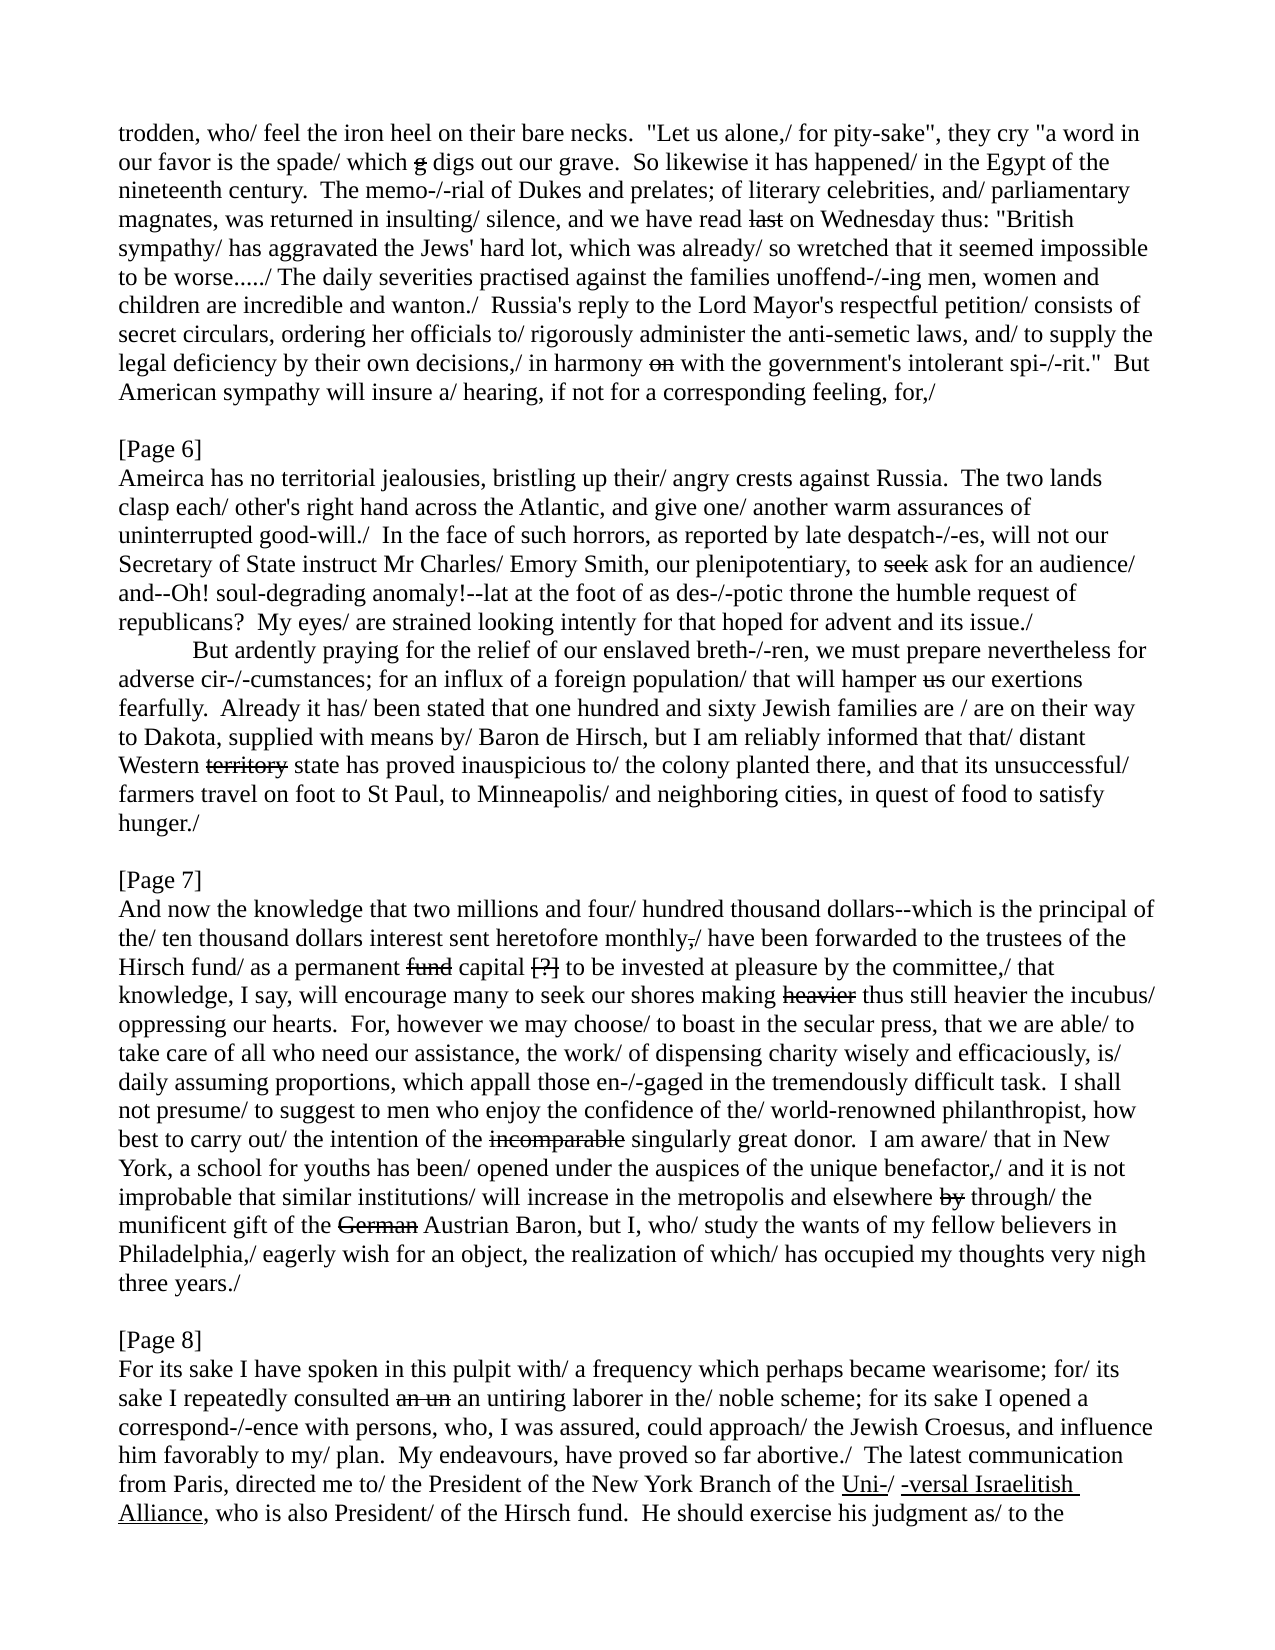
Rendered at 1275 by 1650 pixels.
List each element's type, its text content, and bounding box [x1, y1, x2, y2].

text But ardently praying for the relief of our enslaved breth-/-ren, we must prepare nevertheless for adverse cir-/-cumstances; for an influx of a foreign population/ that will hamper us our exertions fearfully. Already it has/ been stated that one hundred and sixty Jewish families are / are on their way to Dakota, supplied with means by/ Baron de Hirsch, but I am reliably informed that that/ distant Western territory state has proved inauspicious to/ the colony planted there, and that its unsuccessful/ farmers travel on foot to St Paul, to Minneapolis/ and neighboring cities, in quest of food to satisfy hunger./ [118, 636, 1157, 837]
text And now the knowledge that two millions and four/ hundred thousand dollars--which is the principal of the/ ten thousand dollars interest sent heretofore monthly,/ have been forwarded to the trustees of the Hirsch fund/ as a permanent fund capital [?] to be invested at pleasure by the committee,/ that knowledge, I say, will encourage many to seek our shores making heavier thus still heavier the incubus/ oppressing our hearts. For, however we may choose/ to boast in the secular press, that we are able/ to take care of all who need our assistance, the work/ of dispensing charity wisely and efficaciously, is/ daily assuming proportions, which appall those en-/-gaged in the tremendously difficult task. I shall not presume/ to suggest to men who enjoy the confidence of the/ world-renowned philanthropist, how best to carry out/ the intention of the incomparable singularly great donor. I am aware/ that in New York, a school for youths has been/ opened under the auspices of the unique benefactor,/ and it is not improbable that similar institutions/ will increase in the metropolis and elsewhere by through/ the munificent gift of the German Austrian Baron, but I, who/ study the wants of my fellow believers in Philadelphia,/ eagerly wish for an object, the realization of which/ has occupied my thoughts very nigh three years./ [118, 894, 1157, 1297]
text [Page 7] [118, 866, 1157, 894]
text For its sake I have spoken in this pulpit with/ a frequency which perhaps became wearisome; for/ its sake I repeatedly consulted an un an untiring laborer in the/ noble scheme; for its sake I opened a correspond-/-ence with persons, who, I was assured, could approach/ the Jewish Croesus, and influence him favorably to my/ plan. My endeavours, have proved so far abortive./ The latest communication from Paris, directed me to/ the President of the New York Branch of the Uni-/ -versal Israelitish Alliance, who is also President/ of the Hirsch fund. He should exercise his judgment as/ to the [118, 1354, 1157, 1527]
text [Page 8] [118, 1326, 1157, 1354]
text trodden, who/ feel the iron heel on their bare necks. "Let us alone,/ for pity-sake", they cry "a word in our favor is the spade/ which g digs out our grave. So likewise it has happened/ in the Egypt of the nineteenth century. The memo-/-rial of Dukes and prelates; of literary celebrities, and/ parliamentary magnates, was returned in insulting/ silence, and we have read last on Wednesday thus: "British sympathy/ has aggravated the Jews' hard lot, which was already/ so wretched that it seemed impossible to be worse...../ The daily severities practised against the families unoffend-/-ing men, women and children are incredible and wanton./ Russia's reply to the Lord Mayor's respectful petition/ consists of secret circulars, ordering her officials to/ rigorously administer the anti-semetic laws, and/ to supply the legal deficiency by their own decisions,/ in harmony on with the government's intolerant spi-/-rit." But American sympathy will insure a/ hearing, if not for a corresponding feeling, for,/ [118, 118, 1157, 406]
text Ameirca has no territorial jealousies, bristling up their/ angry crests against Russia. The two lands clasp each/ other's right hand across the Atlantic, and give one/ another warm assurances of uninterrupted good-will./ In the face of such horrors, as reported by late despatch-/-es, will not our Secretary of State instruct Mr Charles/ Emory Smith, our plenipotentiary, to seek ask for an audience/ and--Oh! soul-degrading anomaly!--lat at the foot of as des-/-potic throne the humble request of republicans? My eyes/ are strained looking intently for that hoped for advent and its issue./ [118, 463, 1157, 636]
text [Page 6] [118, 434, 1157, 463]
